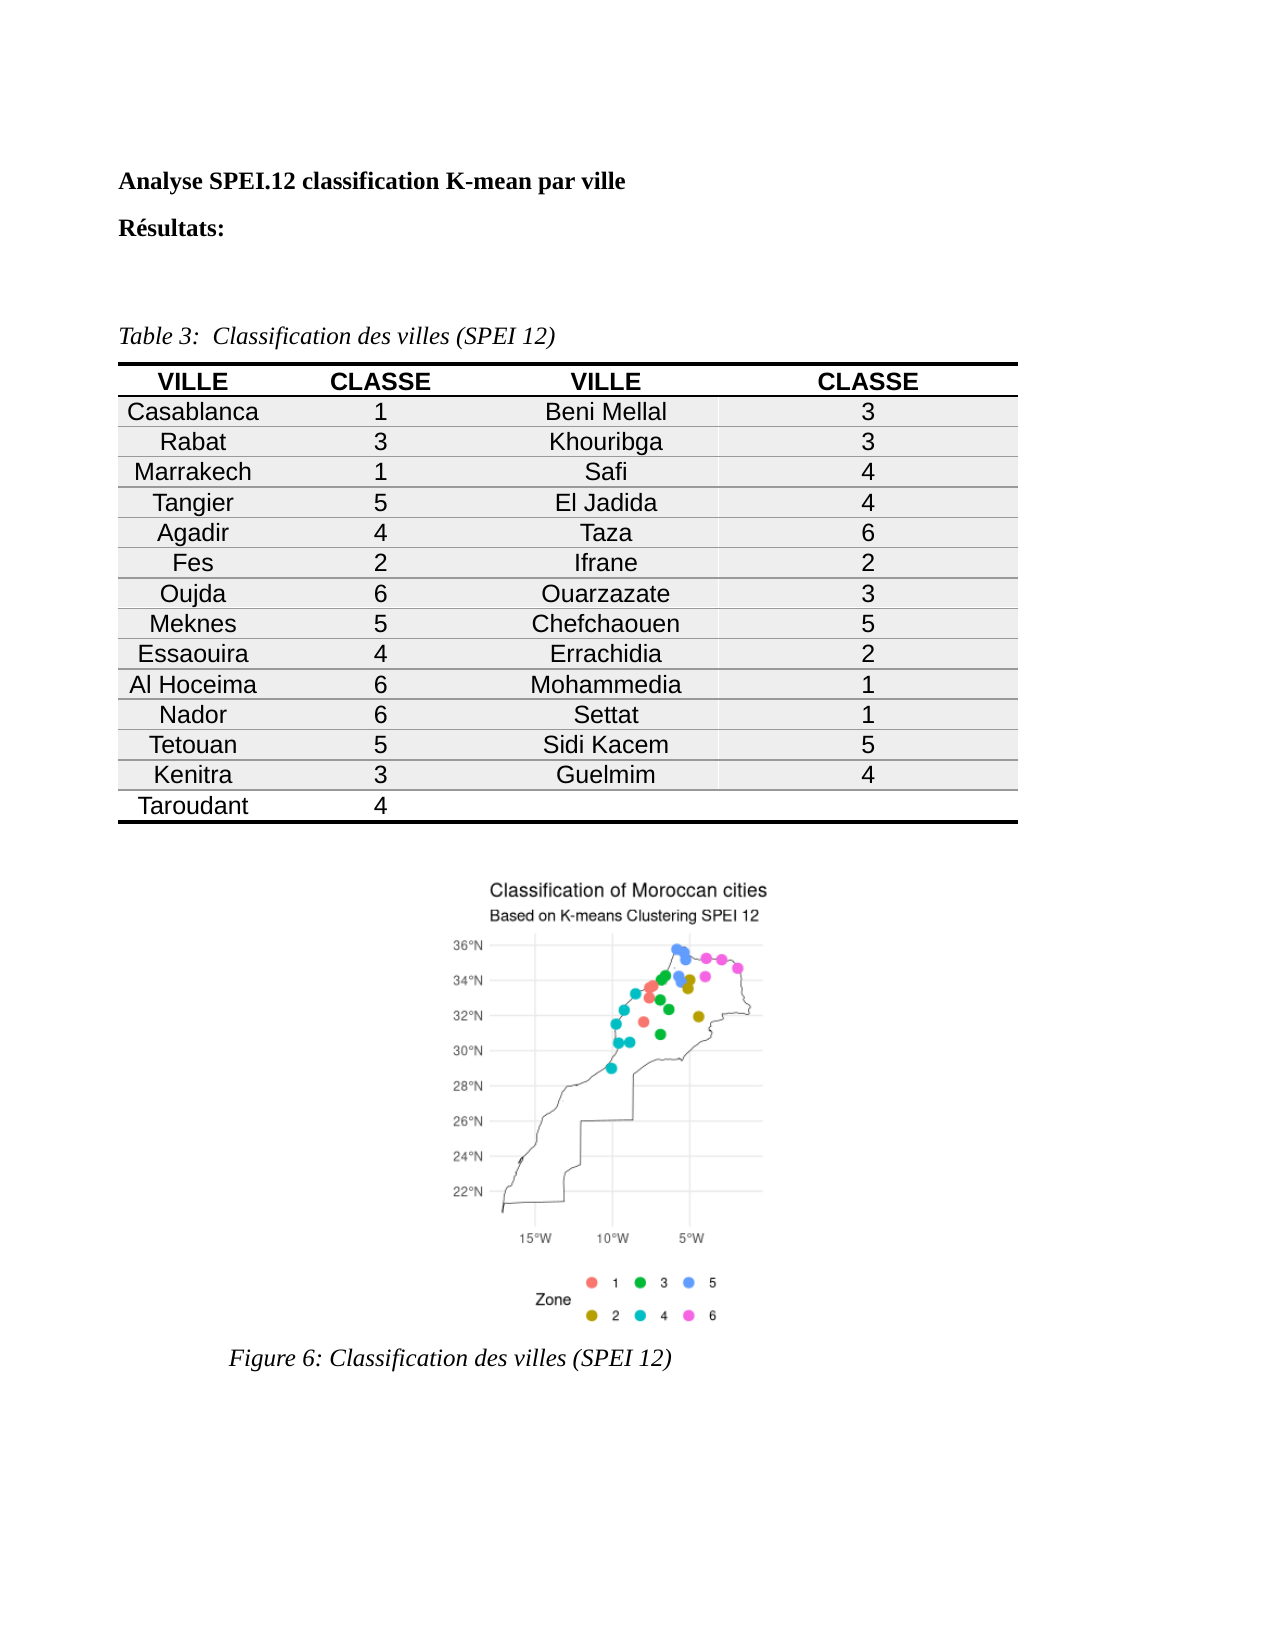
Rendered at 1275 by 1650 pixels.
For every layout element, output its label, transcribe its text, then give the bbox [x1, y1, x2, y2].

table_cell Rabat [118, 427, 268, 456]
table_cell Tetouan [118, 730, 268, 759]
table_cell Nador [118, 700, 268, 729]
table_cell 4 [268, 791, 493, 819]
table_cell Ifrane [493, 548, 718, 577]
table_cell Oujda [118, 579, 268, 607]
table_cell Chefchaouen [493, 609, 718, 638]
picture [228, 875, 988, 1344]
table_cell [719, 791, 1018, 819]
table_cell Taroudant [118, 791, 268, 819]
table_header VILLE [493, 366, 718, 395]
table_cell 4 [268, 518, 493, 547]
table_cell 5 [268, 488, 493, 516]
table_cell 3 [719, 579, 1018, 607]
table_cell 4 [268, 639, 493, 668]
table_cell 3 [719, 427, 1018, 456]
table_cell Tangier [118, 488, 268, 516]
table_header CLASSE [719, 366, 1018, 395]
table_cell 2 [719, 548, 1018, 577]
table_cell Settat [493, 700, 718, 729]
table_cell 1 [268, 397, 493, 426]
table_cell Casablanca [118, 397, 268, 426]
text Résultats: [118, 213, 1157, 242]
table_cell Taza [493, 518, 718, 547]
table_cell Errachidia [493, 639, 718, 668]
table_cell 2 [268, 548, 493, 577]
table_cell 6 [268, 579, 493, 607]
table_cell 6 [719, 518, 1018, 547]
table_cell Beni Mellal [493, 397, 718, 426]
table_cell El Jadida [493, 488, 718, 516]
table_cell Mohammedia [493, 670, 718, 698]
table_cell 1 [719, 670, 1018, 698]
table_cell 1 [719, 700, 1018, 729]
table_cell Fes [118, 548, 268, 577]
table_cell 2 [719, 639, 1018, 668]
table_cell Sidi Kacem [493, 730, 718, 759]
table_cell 1 [268, 457, 493, 486]
table_cell 5 [268, 609, 493, 638]
table_cell 4 [719, 457, 1018, 486]
table_cell Meknes [118, 609, 268, 638]
table_cell 4 [719, 761, 1018, 789]
table_cell Marrakech [118, 457, 268, 486]
text Figure 6: Classification des villes (SPEI 12) [229, 1344, 987, 1372]
table_header CLASSE [268, 366, 493, 395]
table_cell [493, 791, 718, 819]
table_cell 5 [719, 730, 1018, 759]
table_cell 6 [268, 700, 493, 729]
table_cell Ouarzazate [493, 579, 718, 607]
table_cell Guelmim [493, 761, 718, 789]
table_cell Al Hoceima [118, 670, 268, 698]
table_cell 4 [719, 488, 1018, 516]
table_header VILLE [118, 366, 268, 395]
table_cell Agadir [118, 518, 268, 547]
table_cell 6 [268, 670, 493, 698]
text Analyse SPEI.12 classification K-mean par ville [118, 166, 1157, 194]
table_cell Khouribga [493, 427, 718, 456]
table_cell Essaouira [118, 639, 268, 668]
table_cell 5 [719, 609, 1018, 638]
table_cell 3 [268, 761, 493, 789]
text Table 3: Classification des villes (SPEI 12) [118, 321, 1157, 350]
table_cell Safi [493, 457, 718, 486]
table_cell 5 [268, 730, 493, 759]
table_cell Kenitra [118, 761, 268, 789]
table_cell 3 [268, 427, 493, 456]
table_cell 3 [719, 397, 1018, 426]
